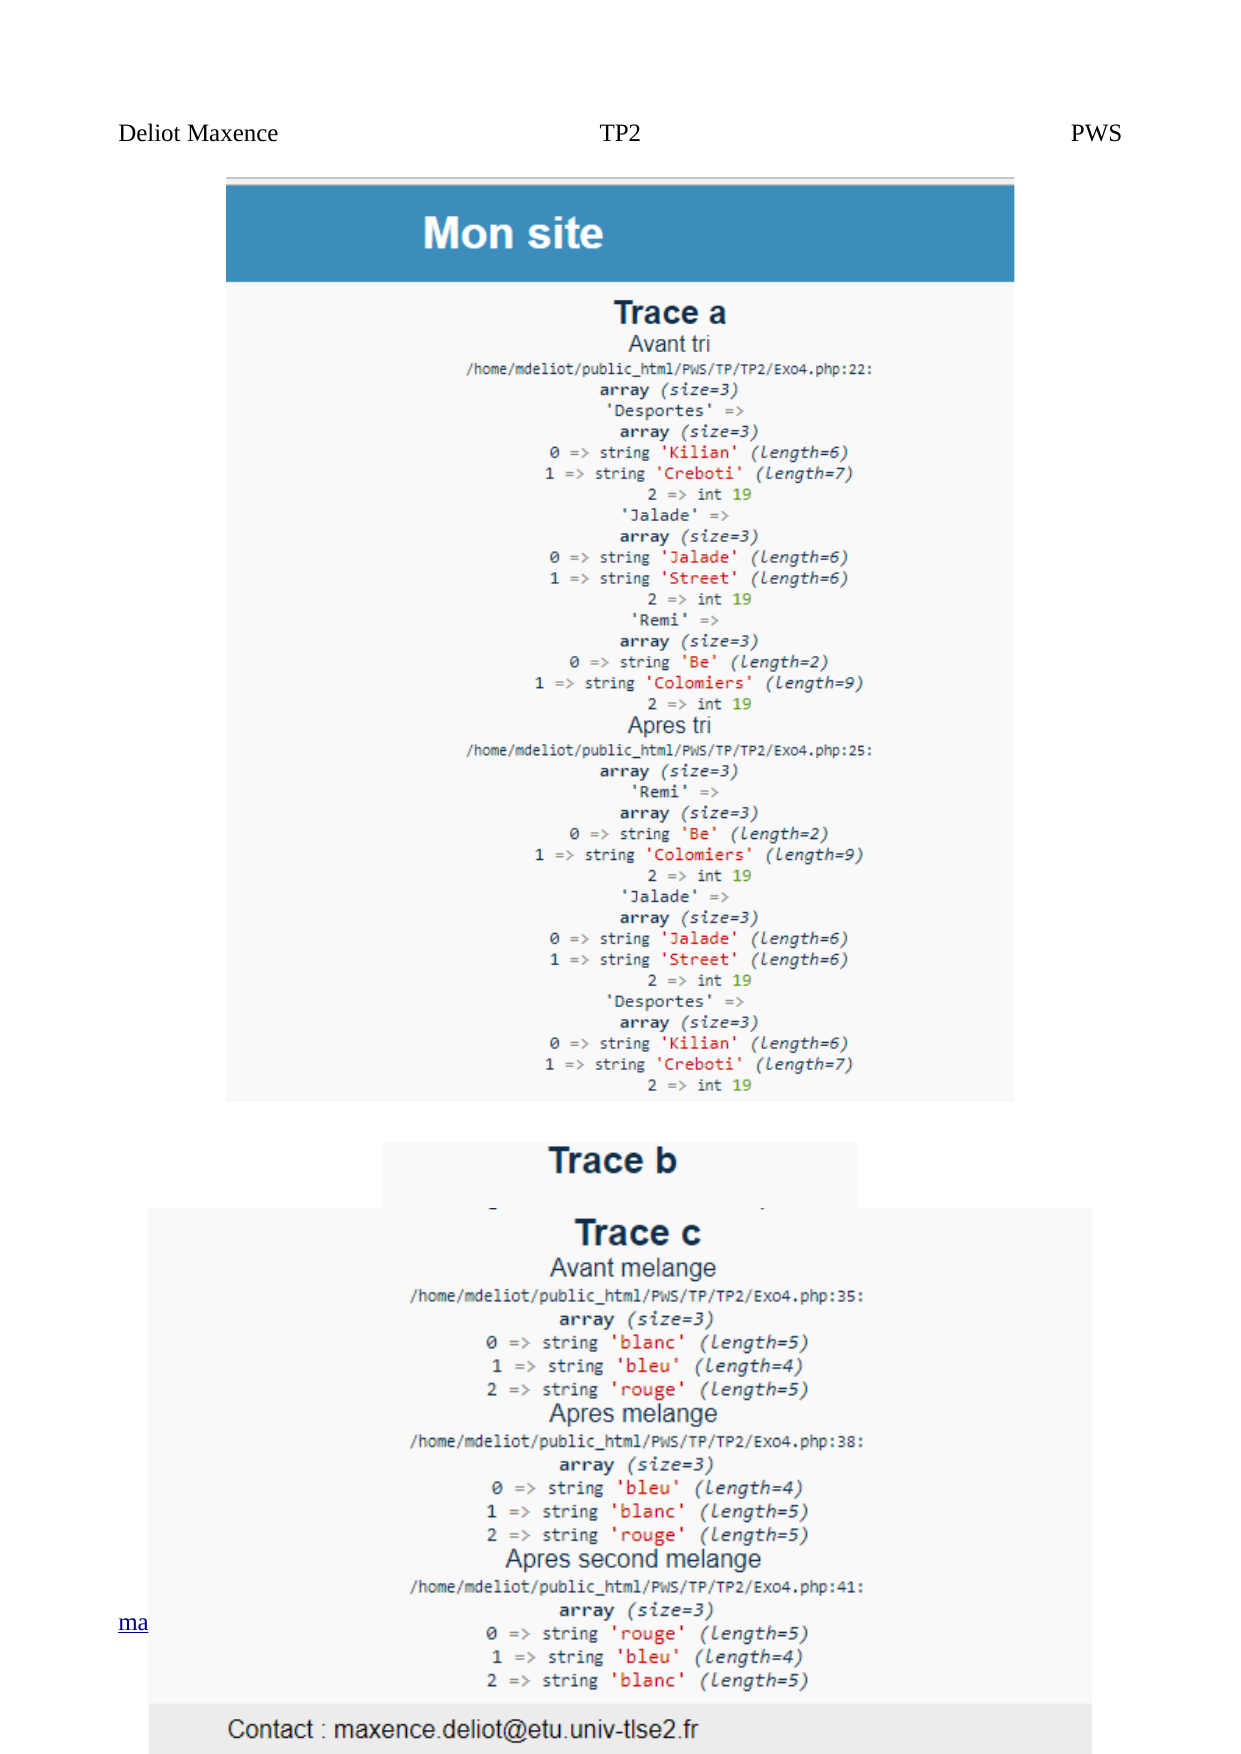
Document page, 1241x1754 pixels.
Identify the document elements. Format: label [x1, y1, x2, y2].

picture [148, 1142, 1092, 1754]
picture [226, 176, 1015, 1102]
